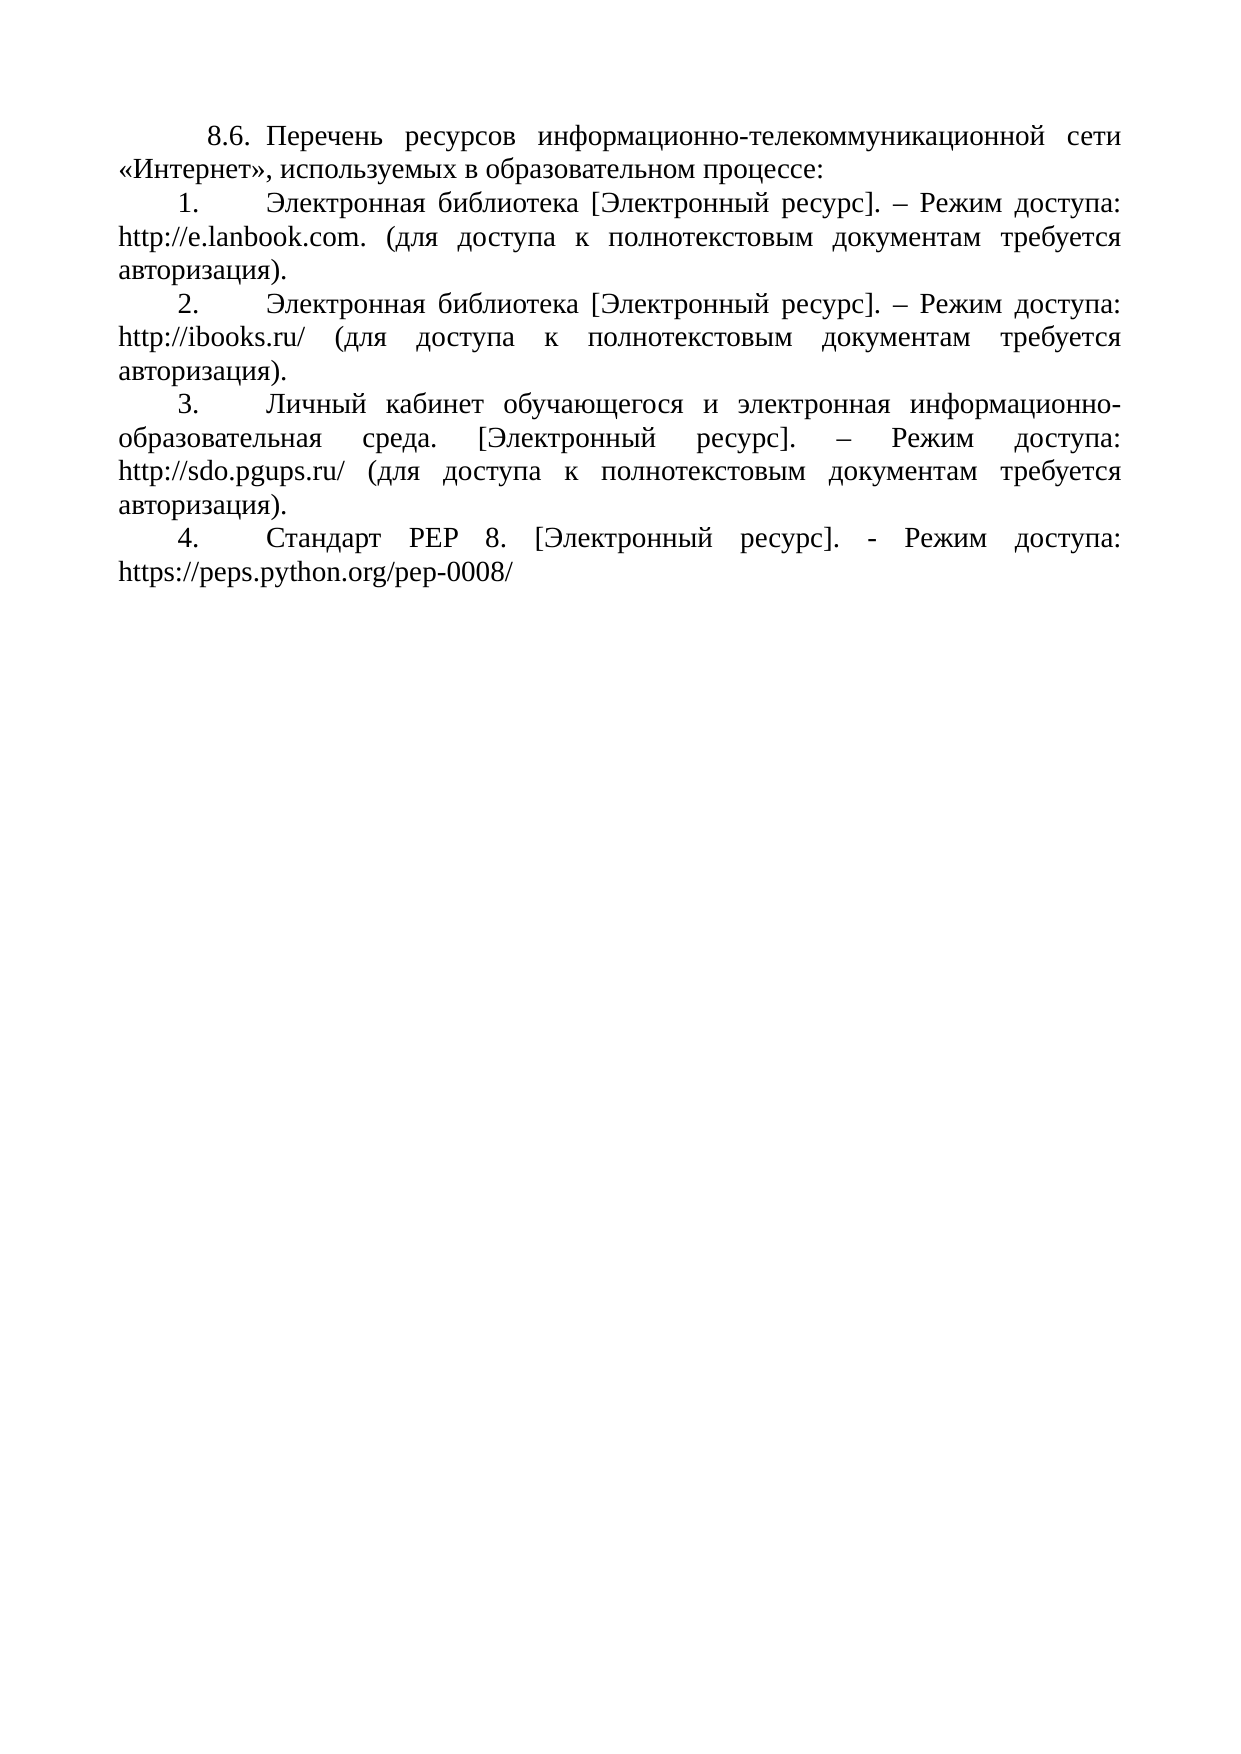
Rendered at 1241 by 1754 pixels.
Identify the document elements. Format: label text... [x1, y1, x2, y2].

list Электронная библиотека [Электронный ресурс]. – Режим доступа: http://e.lanbook.com. (для доступа к полнотекстовым документам требуется авторизация). [118, 185, 1122, 286]
text 8.6. Перечень ресурсов информационно-телекоммуникационной сети «Интернет», используемых в образовательном процессе: [118, 118, 1122, 185]
list Стандарт PEP 8. [Электронный ресурс]. - Режим доступа: https://peps.python.org/pep-0008/ [118, 521, 1122, 588]
list Личный кабинет обучающегося и электронная информационно-образовательная среда. [Электронный ресурс]. – Режим доступа: http://sdo.pgups.ru/ (для доступа к полнотекстовым документам требуется авторизация). [118, 386, 1122, 521]
list Электронная библиотека [Электронный ресурс]. – Режим доступа: http://ibooks.ru/ (для доступа к полнотекстовым документам требуется авторизация). [118, 286, 1122, 386]
